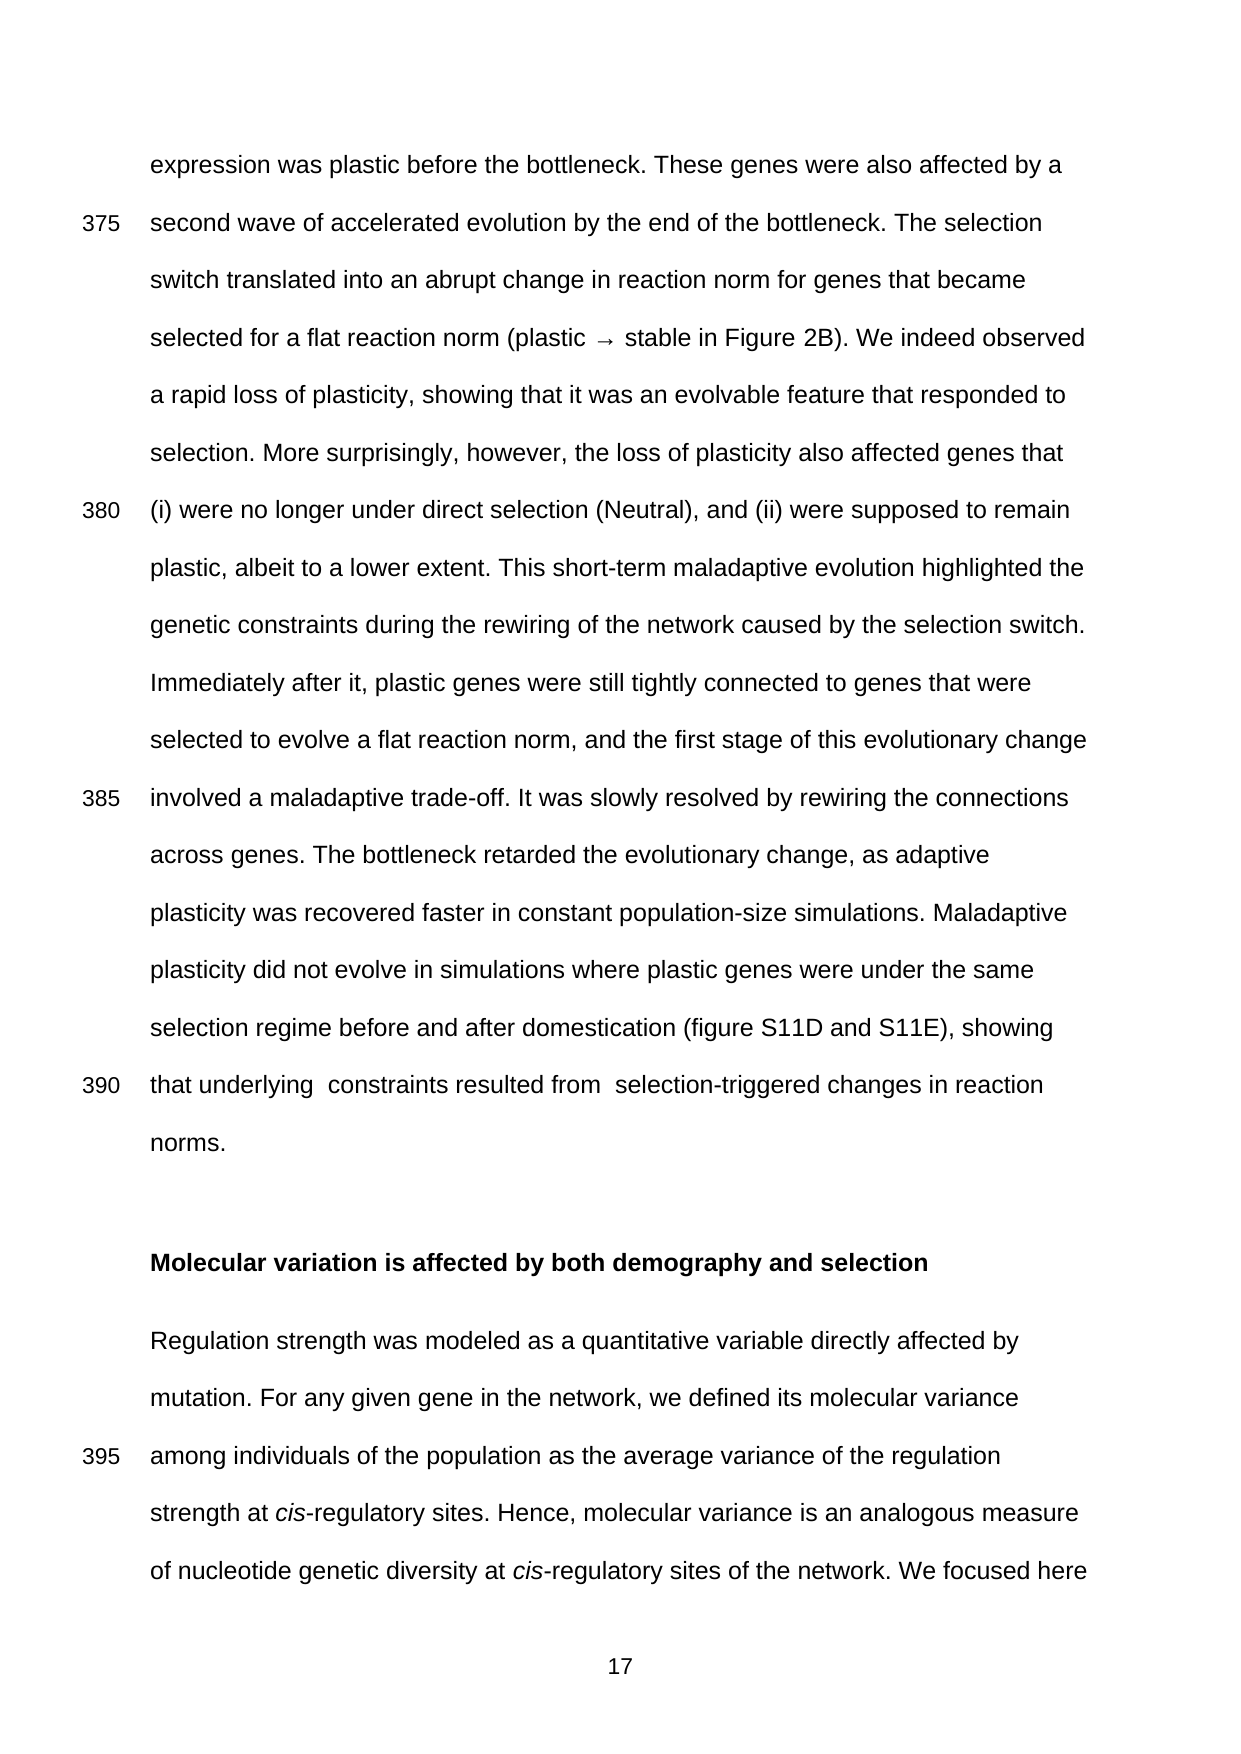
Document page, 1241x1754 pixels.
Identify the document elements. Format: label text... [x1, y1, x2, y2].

subtitle Molecular variation is affected by both demography and selection [150, 1247, 1090, 1276]
text Regulation strength was modeled as a quantitative variable directly affected by mutation. For any given gene in the network, we defined its molecular variance among individuals of the population as the average variance of the regulation strength at cis-regulatory sites. Hence, molecular variance is an analogous measure of nucleotide genetic diversity at cis-regulatory sites of the network. We focused here [150, 1326, 1090, 1584]
text expression was plastic before the bottleneck. These genes were also affected by a second wave of accelerated evolution by the end of the bottleneck. The selection switch translated into an abrupt change in reaction norm for genes that became selected for a flat reaction norm (plastic → stable in Figure 2B). We indeed observed a rapid loss of plasticity, showing that it was an evolvable feature that responded to selection. More surprisingly, however, the loss of plasticity also affected genes that (i) were no longer under direct selection (Neutral), and (ii) were supposed to remain plastic, albeit to a lower extent. This short-term maladaptive evolution highlighted the genetic constraints during the rewiring of the network caused by the selection switch. Immediately after it, plastic genes were still tightly connected to genes that were selected to evolve a flat reaction norm, and the first stage of this evolutionary change involved a maladaptive trade-off. It was slowly resolved by rewiring the connections across genes. The bottleneck retarded the evolutionary change, as adaptive plasticity was recovered faster in constant population-size simulations. Maladaptive plasticity did not evolve in simulations where plastic genes were under the same selection regime before and after domestication (figure S11D and S11E), showing that underlying constraints resulted from selection-triggered changes in reaction norms. [150, 150, 1090, 1156]
